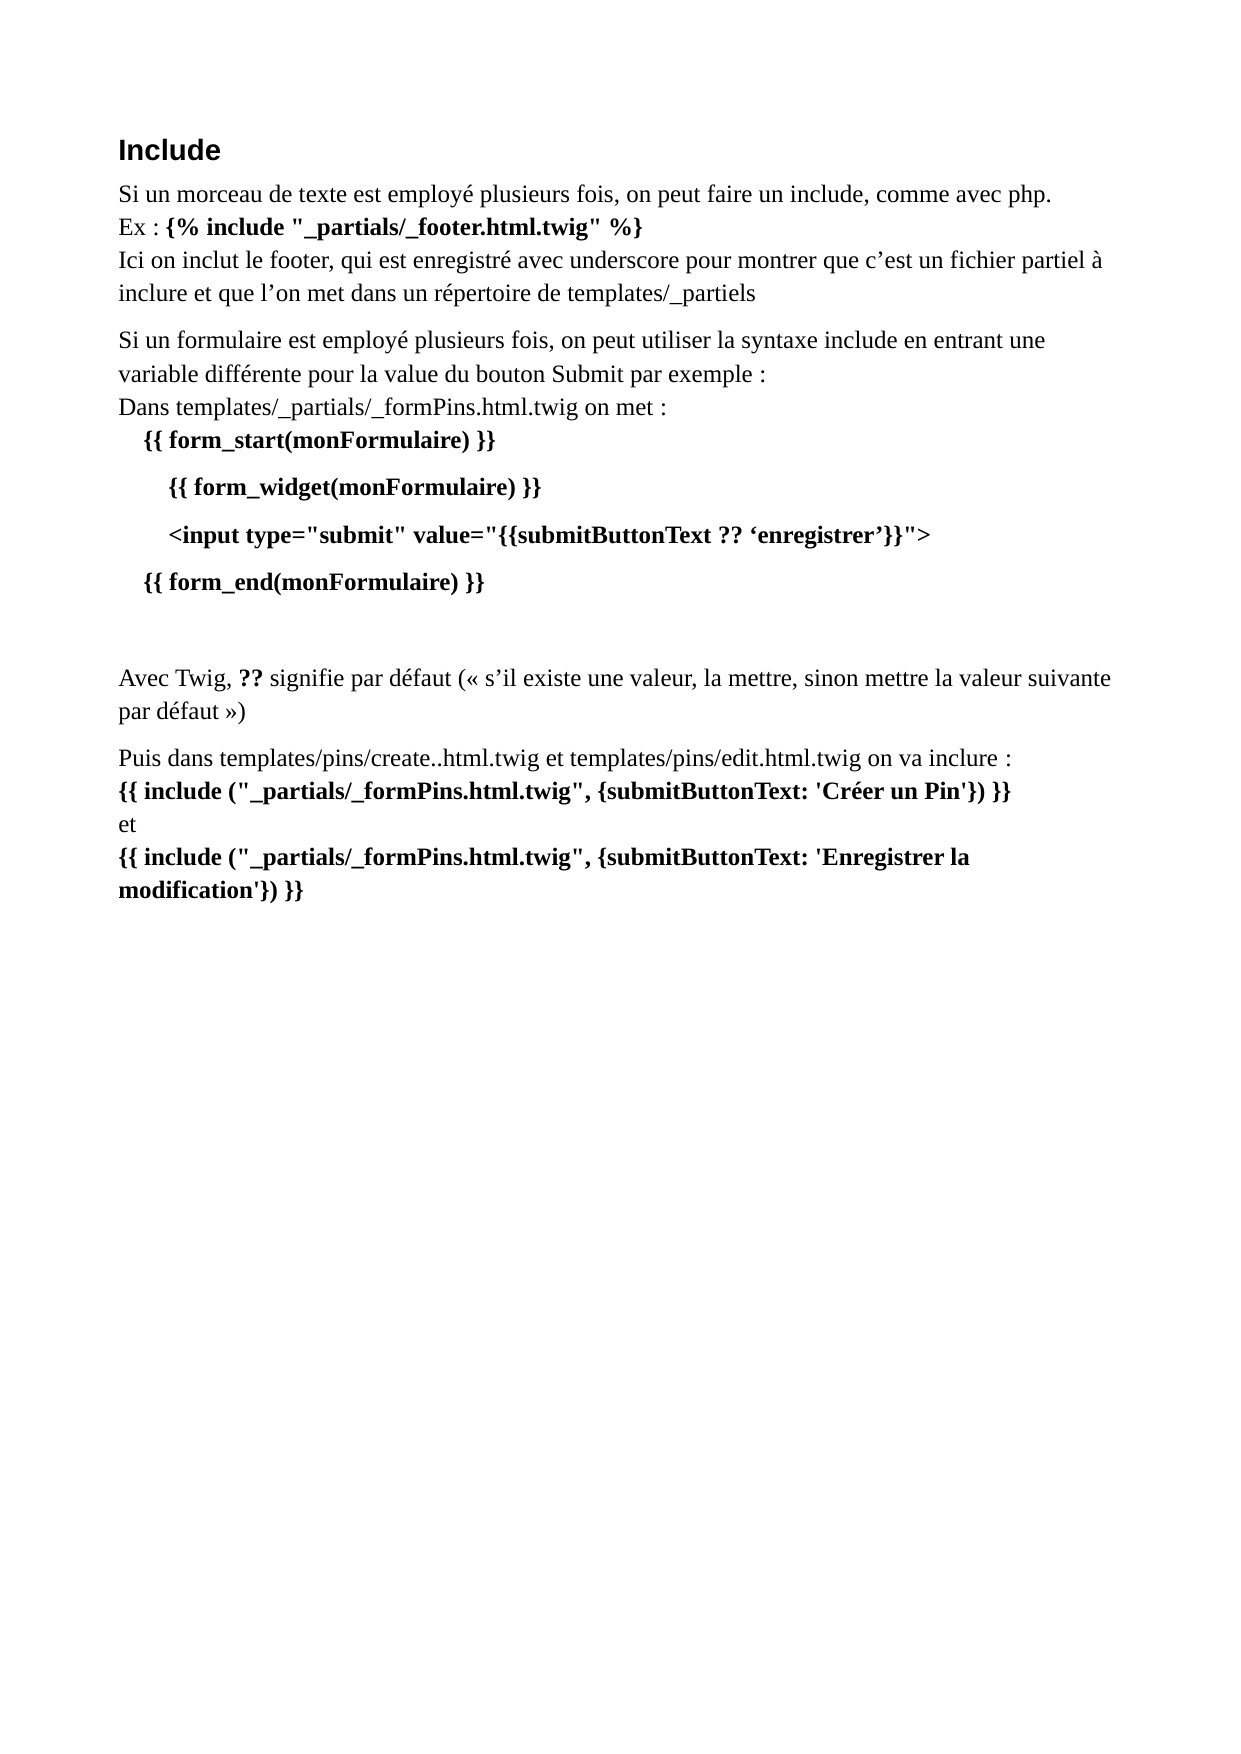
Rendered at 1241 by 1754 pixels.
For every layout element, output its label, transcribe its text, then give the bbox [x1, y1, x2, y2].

text Si un morceau de texte est employé plusieurs fois, on peut faire un include, comme avec php. Ex : {% include "_partials/_footer.html.twig" %} Ici on inclut le footer, qui est enregistré avec underscore pour montrer que c’est un fichier partiel à inclure et que l’on met dans un répertoire de templates/_partiels [118, 179, 1122, 307]
text Si un formulaire est employé plusieurs fois, on peut utiliser la syntaxe include en entrant une variable différente pour la value du bouton Submit par exemple : Dans templates/_partials/_formPins.html.twig on met : {{ form_start(monFormulaire) }} [118, 326, 1122, 453]
text {{ form_widget(monFormulaire) }} [118, 472, 1122, 501]
text {{ form_end(monFormulaire) }} [118, 567, 1122, 596]
text Avec Twig, ?? signifie par défaut (« s’il existe une valeur, la mettre, sinon mettre la valeur suivante par défaut ») [118, 663, 1122, 724]
text Puis dans templates/pins/create..html.twig et templates/pins/edit.html.twig on va inclure : {{ include ("_partials/_formPins.html.twig", {submitButtonText: 'Créer un Pin'}) }} et {{ include ("_partials/_formPins.html.twig", {submitButtonText: 'Enregistrer la modification'}) }} [118, 743, 1122, 904]
text <input type="submit" value="{{submitButtonText ?? ‘enregistrer’}}"> [118, 520, 1122, 549]
subtitle Include [118, 133, 1122, 166]
